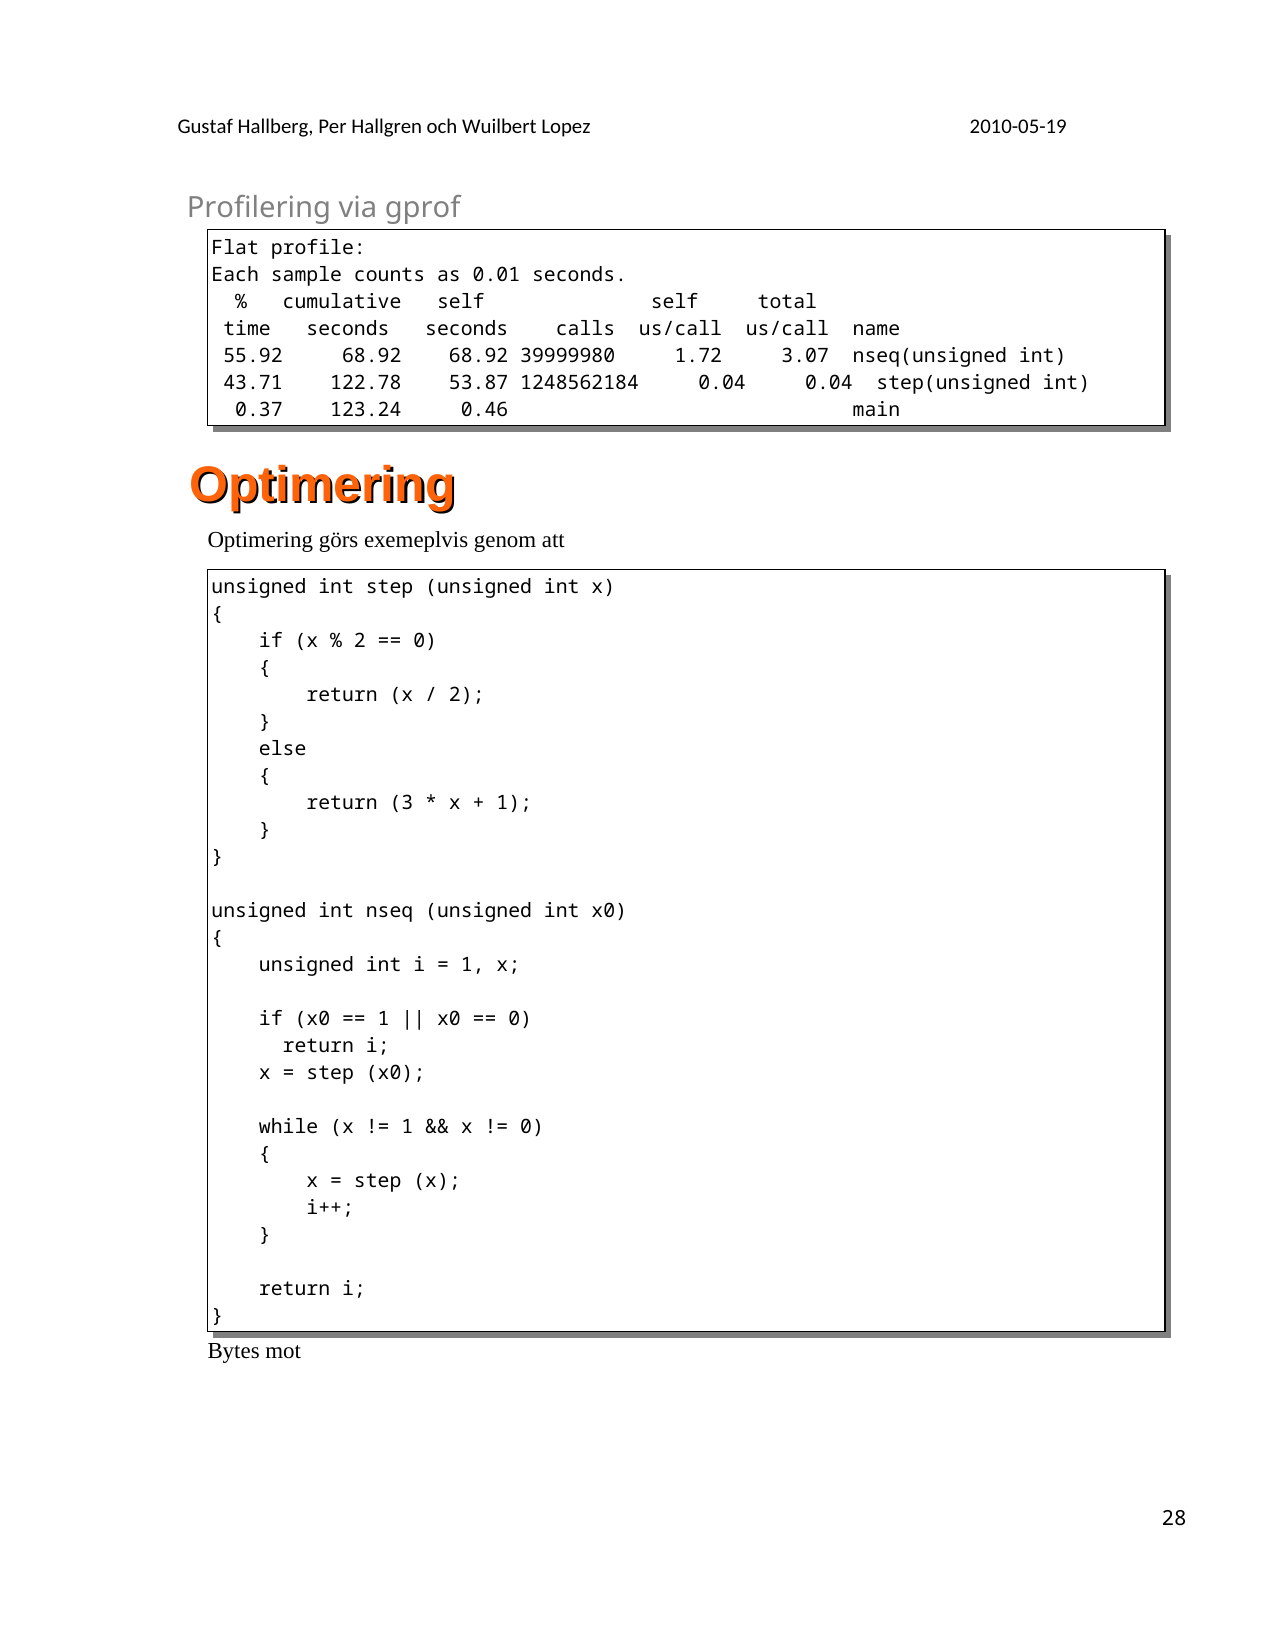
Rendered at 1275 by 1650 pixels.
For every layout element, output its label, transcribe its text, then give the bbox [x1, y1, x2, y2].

text while (x != 1 && x != 0) [208, 1108, 1164, 1135]
text i++; [208, 1189, 1164, 1216]
text } [208, 811, 1164, 838]
text unsigned int i = 1, x; [208, 946, 1164, 977]
text x = step (x0); [208, 1054, 1164, 1085]
text } [208, 703, 1164, 731]
text % cumulative self self total [208, 283, 1164, 310]
text { [208, 1135, 1164, 1162]
text { [208, 919, 1164, 946]
text return i; [208, 1270, 1164, 1297]
text 0.37 123.24 0.46 main [208, 391, 1164, 425]
text x = step (x); [208, 1162, 1164, 1189]
text else [208, 731, 1164, 757]
text 55.92 68.92 68.92 39999980 1.72 3.07 nseq(unsigned int) [208, 337, 1164, 364]
text if (x0 == 1 || x0 == 0) [208, 1000, 1164, 1027]
text unsigned int step (unsigned int x) [208, 570, 1164, 596]
text Each sample counts as 0.01 seconds. [208, 256, 1164, 283]
text Optimering görs exemeplvis genom att [565, 527, 1171, 552]
text if (x % 2 == 0) [208, 623, 1164, 649]
subtitle Profilering via gprof [460, 186, 1177, 226]
text 43.71 122.78 53.87 1248562184 0.04 0.04 step(unsigned int) [208, 364, 1164, 391]
subtitle Optimering [456, 456, 1171, 512]
text { [208, 757, 1164, 784]
text } [208, 838, 1164, 869]
text Bytes mot [307, 1338, 1171, 1364]
text } [208, 1297, 1164, 1331]
text { [208, 649, 1164, 677]
text return (3 * x + 1); [208, 784, 1164, 811]
text Flat profile: [208, 230, 1164, 256]
text return i; [208, 1027, 1164, 1054]
text { [208, 596, 1164, 623]
text } [208, 1216, 1164, 1247]
text time seconds seconds calls us/call us/call name [208, 310, 1164, 337]
text unsigned int nseq (unsigned int x0) [208, 892, 1164, 919]
text return (x / 2); [208, 677, 1164, 703]
